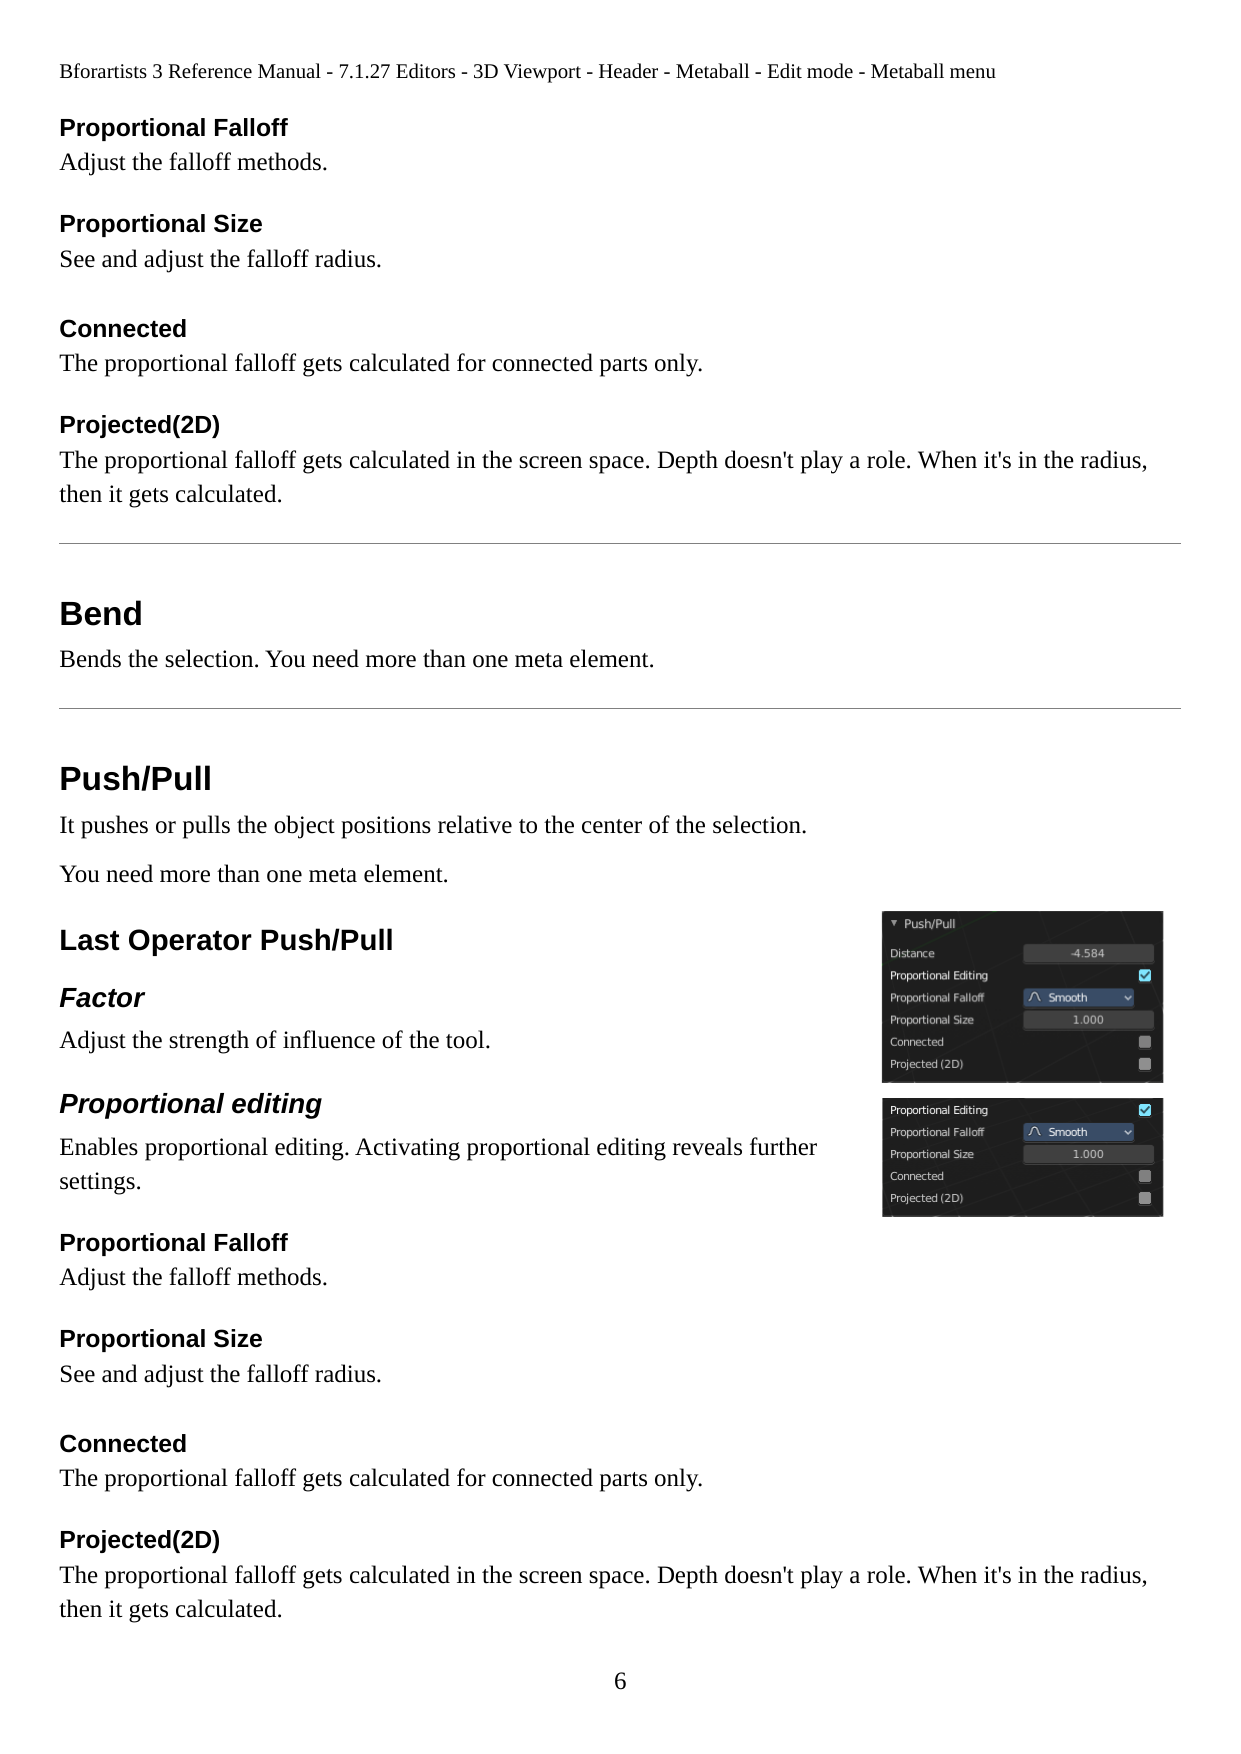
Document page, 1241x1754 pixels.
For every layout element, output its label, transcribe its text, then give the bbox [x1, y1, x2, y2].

text The proportional falloff gets calculated for connected parts only. [59, 348, 1181, 377]
text The proportional falloff gets calculated for connected parts only. [59, 1463, 1181, 1492]
text Adjust the strength of influence of the tool. [59, 1026, 881, 1054]
subtitle Connected [59, 314, 1181, 342]
text The proportional falloff gets calculated in the screen space. Depth doesn't play a role. When it's in the radius, then it gets calculated. [59, 1560, 1181, 1623]
text Adjust the falloff methods. [59, 1262, 1181, 1291]
subtitle Proportional Size [59, 1324, 1181, 1352]
subtitle Proportional Falloff [59, 1228, 1181, 1256]
subtitle Proportional Size [59, 209, 1181, 237]
subtitle Bend [59, 593, 1181, 632]
subtitle [1164, 922, 1181, 956]
subtitle Projected(2D) [59, 410, 1181, 439]
subtitle Proportional Falloff [59, 113, 1181, 141]
text Adjust the falloff methods. [59, 147, 1181, 176]
picture [881, 911, 1164, 1083]
text The proportional falloff gets calculated in the screen space. Depth doesn't play a role. When it's in the radius, then it gets calculated. [59, 445, 1181, 508]
subtitle Factor [59, 981, 881, 1013]
subtitle Last Operator Push/Pull [59, 922, 881, 956]
text Enables proportional editing. Activating proportional editing reveals further settings. [59, 1132, 882, 1195]
subtitle Push/Pull [59, 759, 1181, 797]
text See and adjust the falloff radius. [59, 1359, 1181, 1387]
text You need more than one meta element. [59, 859, 1181, 888]
picture [882, 1098, 1164, 1217]
subtitle Projected(2D) [59, 1525, 1181, 1554]
text It pushes or pulls the object positions relative to the center of the selection. [59, 810, 1181, 838]
subtitle Connected [59, 1429, 1181, 1457]
text Bends the selection. You need more than one meta element. [59, 644, 1181, 673]
text See and adjust the falloff radius. [59, 244, 1181, 272]
subtitle Proportional editing [59, 1087, 1181, 1119]
subtitle [1164, 981, 1181, 1013]
